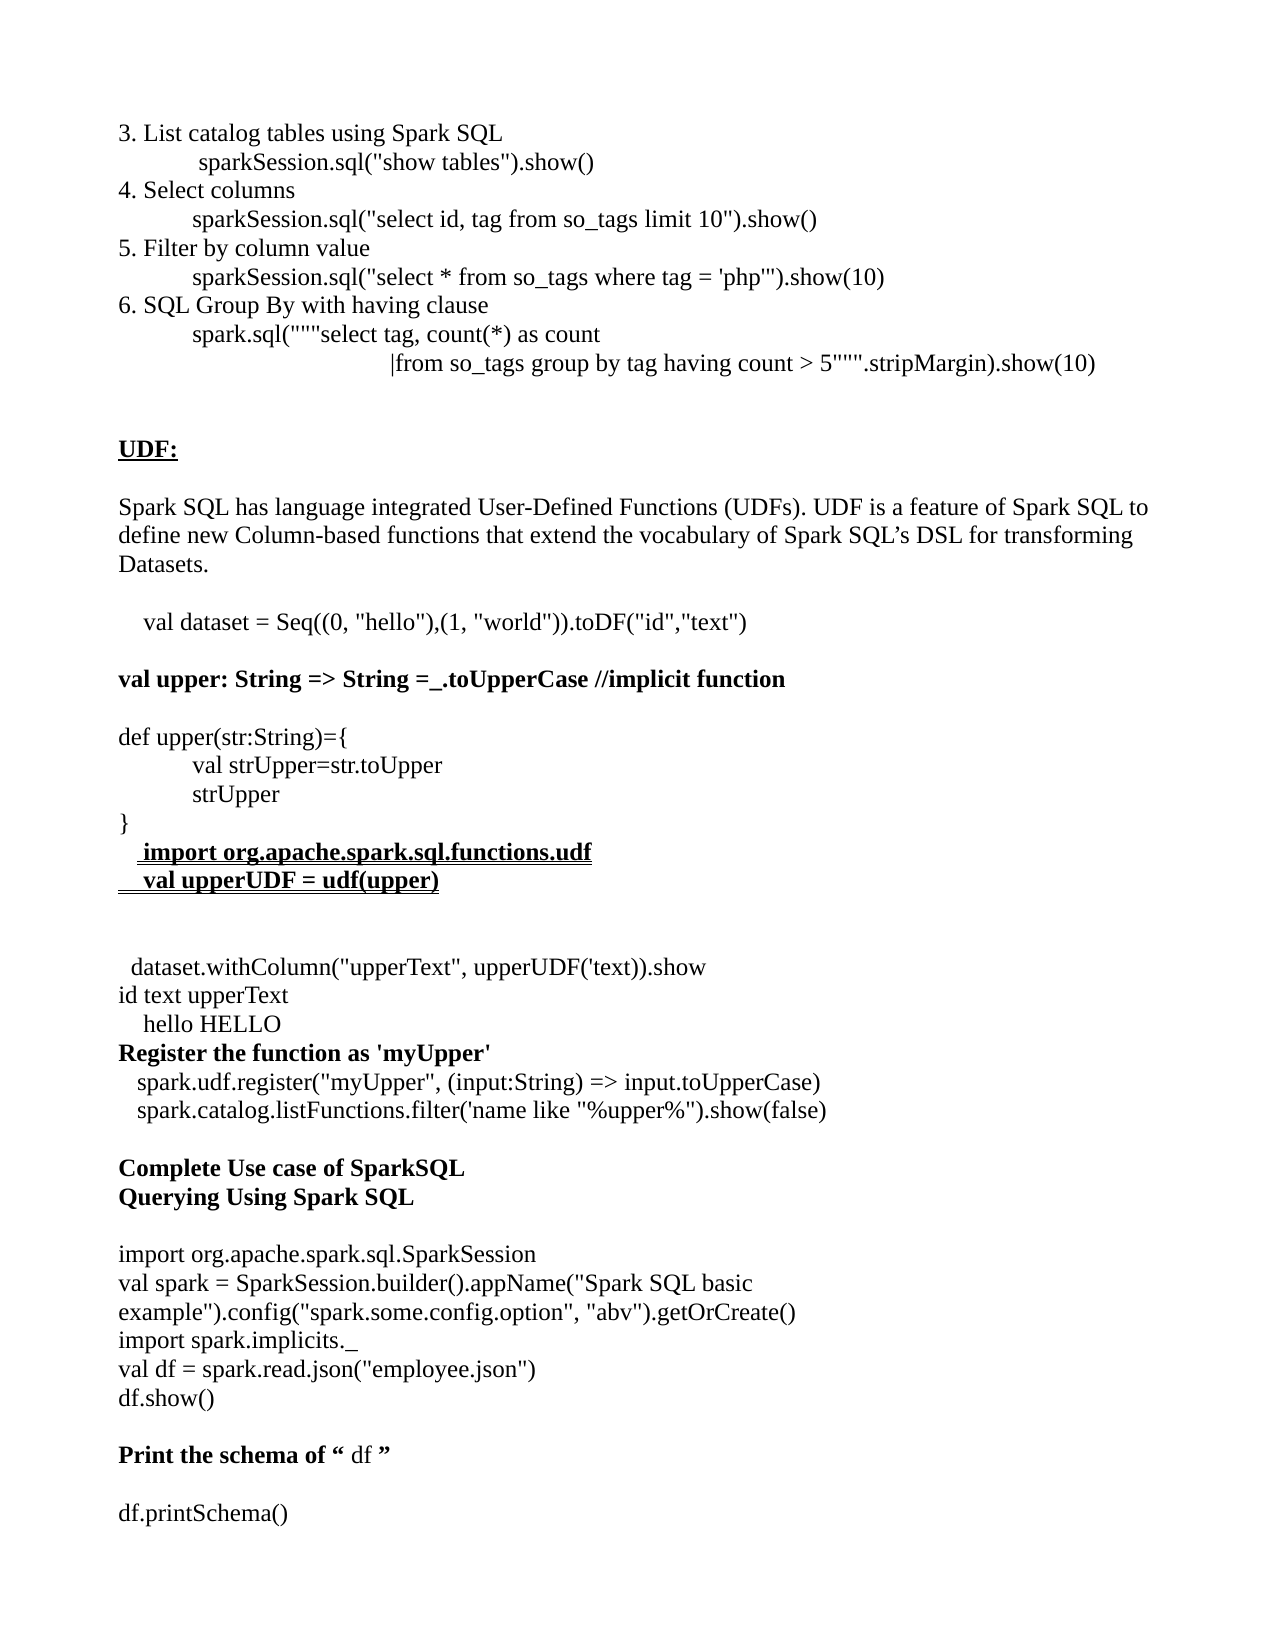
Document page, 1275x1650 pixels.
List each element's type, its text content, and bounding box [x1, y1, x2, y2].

text UDF: [118, 434, 1157, 463]
text val upper: String => String =_.toUpperCase //implicit function [118, 664, 1157, 693]
text 5. Filter by column value [118, 233, 1157, 262]
text strUpper [118, 779, 1157, 808]
text dataset.withColumn("upperText", upperUDF('text)).show [118, 952, 1157, 981]
text val upperUDF = udf(upper) [118, 866, 1157, 894]
text spark.udf.register("myUpper", (input:String) => input.toUpperCase) [118, 1067, 1157, 1096]
text df.show() [118, 1383, 1157, 1412]
text import spark.implicits._ [118, 1326, 1157, 1354]
text 6. SQL Group By with having clause [118, 291, 1157, 319]
text Register the function as 'myUpper' [118, 1038, 1157, 1067]
text Print the schema of “ df ” [118, 1441, 1157, 1469]
text 4. Select columns [118, 176, 1157, 204]
text id text upperText [118, 981, 1157, 1009]
text val dataset = Seq((0, "hello"),(1, "world")).toDF("id","text") [118, 607, 1157, 636]
text spark.sql("""select tag, count(*) as count [118, 319, 1157, 348]
text hello HELLO [118, 1009, 1157, 1038]
text val df = spark.read.json("employee.json") [118, 1354, 1157, 1383]
text Complete Use case of SparkSQL [118, 1153, 1157, 1182]
text } [118, 808, 1157, 837]
text import org.apache.spark.sql.SparkSession [118, 1239, 1157, 1268]
text import org.apache.spark.sql.functions.udf [118, 837, 1157, 866]
text |from so_tags group by tag having count > 5""".stripMargin).show(10) [118, 348, 1157, 377]
text Querying Using Spark SQL [118, 1182, 1157, 1211]
text spark.catalog.listFunctions.filter('name like "%upper%").show(false) [118, 1096, 1157, 1124]
text df.printSchema() [118, 1498, 1157, 1527]
text val strUpper=str.toUpper [118, 751, 1157, 779]
text 3. List catalog tables using Spark SQL [118, 118, 1157, 147]
text sparkSession.sql("select * from so_tags where tag = 'php'").show(10) [118, 262, 1157, 291]
text sparkSession.sql("show tables").show() [118, 147, 1157, 176]
text Spark SQL has language integrated User-Defined Functions (UDFs). UDF is a feature of Spark SQL to define new Column-based functions that extend the vocabulary of Spark SQL’s DSL for transforming Datasets. [118, 492, 1157, 578]
text def upper(str:String)={ [118, 722, 1157, 751]
text val spark = SparkSession.builder().appName("Spark SQL basic example").config("spark.some.config.option", "abv").getOrCreate() [118, 1268, 1157, 1326]
text sparkSession.sql("select id, tag from so_tags limit 10").show() [118, 204, 1157, 233]
